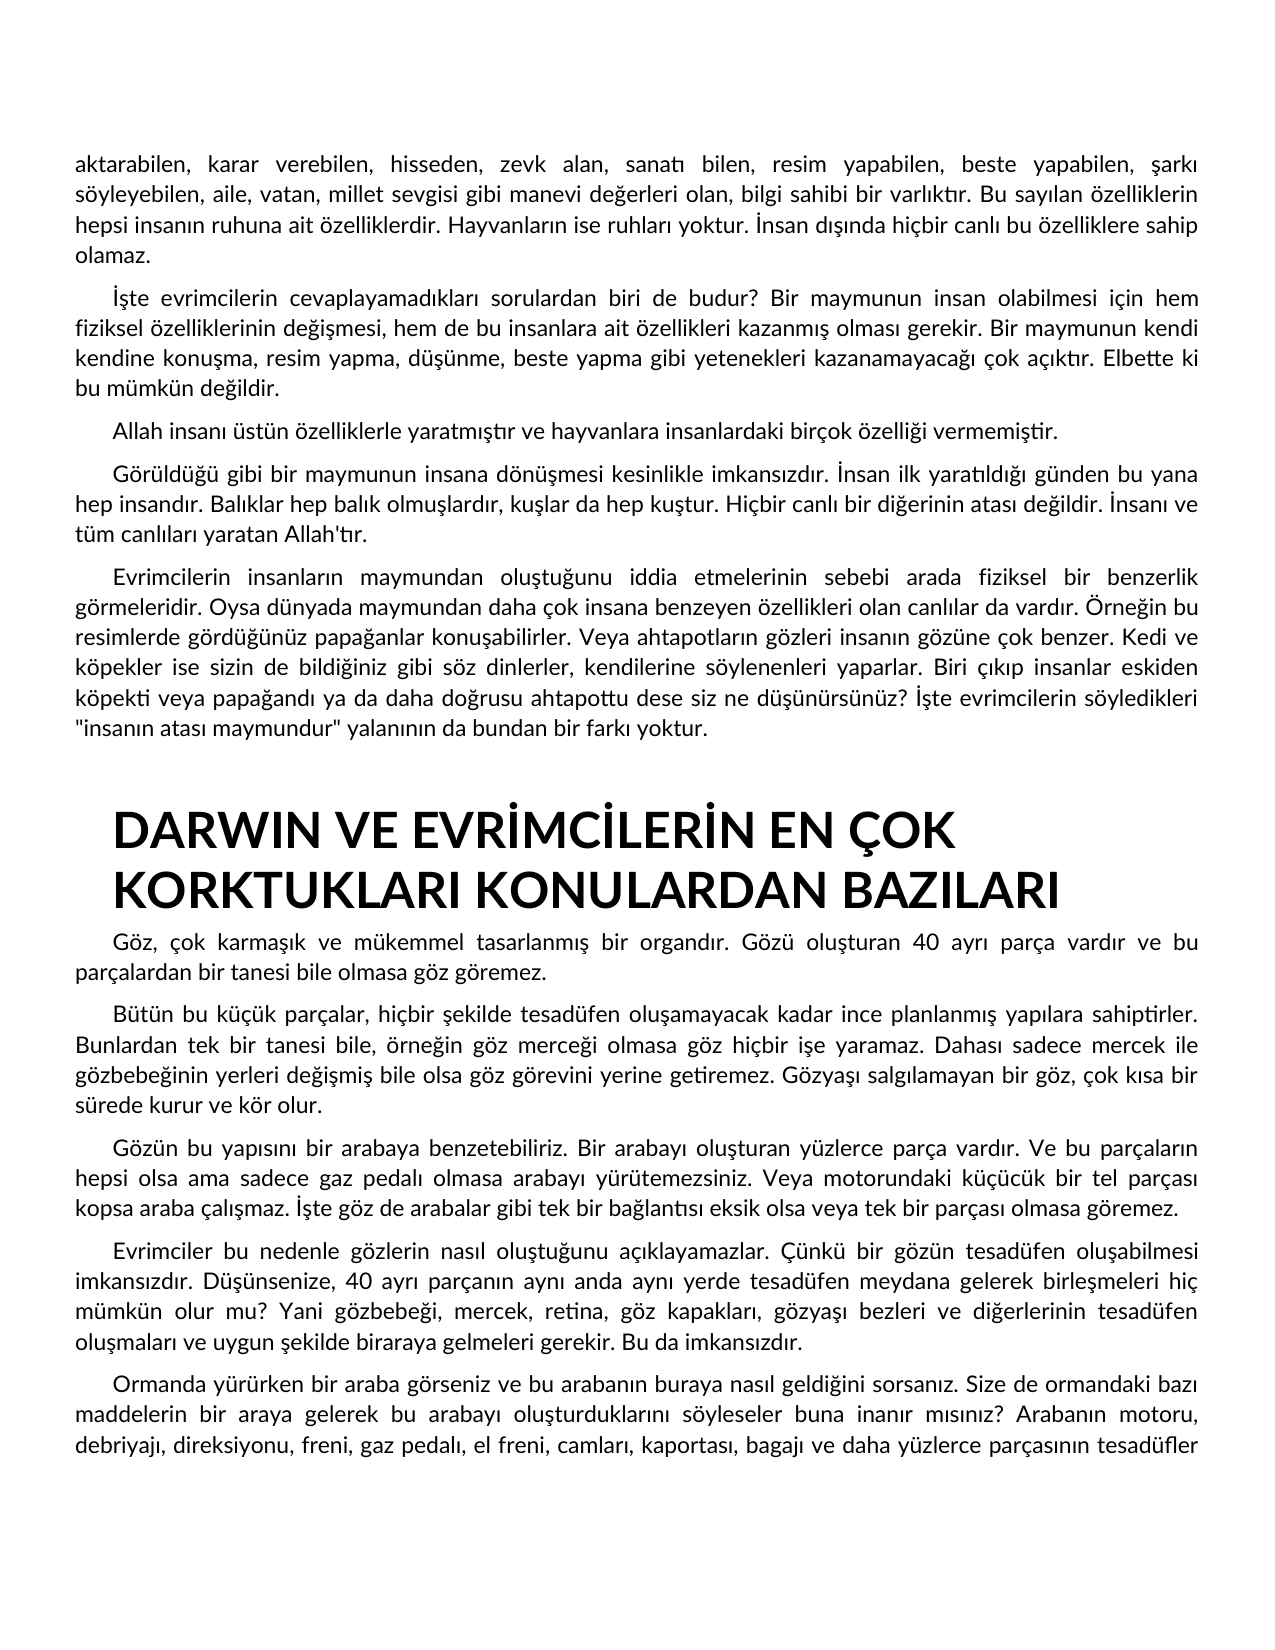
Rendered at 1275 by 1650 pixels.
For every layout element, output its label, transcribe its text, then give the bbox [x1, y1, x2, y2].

text Bütün bu küçük parçalar, hiçbir şekilde tesadüfen oluşamayacak kadar ince planlanmış yapılara sahiptirler. Bunlardan tek bir tanesi bile, örneğin göz merceği olmasa göz hiçbir işe yaramaz. Dahası sadece mercek ile gözbebeğinin yerleri değişmiş bile olsa göz görevini yerine getiremez. Gözyaşı salgılamayan bir göz, çok kısa bir sürede kurur ve kör olur. [75, 1000, 1200, 1118]
text Evrimcilerin insanların maymundan oluştuğunu iddia etmelerinin sebebi arada fiziksel bir benzerlik görmeleridir. Oysa dünyada maymundan daha çok insana benzeyen özellikleri olan canlılar da vardır. Örneğin bu resimlerde gördüğünüz papağanlar konuşabilirler. Veya ahtapotların gözleri insanın gözüne çok benzer. Kedi ve köpekler ise sizin de bildiğiniz gibi söz dinlerler, kendilerine söylenenleri yaparlar. Biri çıkıp insanlar eskiden köpekti veya papağandı ya da daha doğrusu ahtapottu dese siz ne düşünürsünüz? İşte evrimcilerin söyledikleri "insanın atası maymundur" yalanının da bundan bir farkı yoktur. [75, 562, 1200, 741]
text Göz, çok karmaşık ve mükemmel tasarlanmış bir organdır. Gözü oluşturan 40 ayrı parça vardır ve bu parçalardan bir tanesi bile olmasa göz göremez. [75, 927, 1200, 985]
text aktarabilen, karar verebilen, hisseden, zevk alan, sanatı bilen, resim yapabilen, beste yapabilen, şarkı söyleyebilen, aile, vatan, millet sevgisi gibi manevi değerleri olan, bilgi sahibi bir varlıktır. Bu sayılan özelliklerin hepsi insanın ruhuna ait özelliklerdir. Hayvanların ise ruhları yoktur. İnsan dışında hiçbir canlı bu özelliklere sahip olamaz. [75, 150, 1200, 268]
text Evrimciler bu nedenle gözlerin nasıl oluştuğunu açıklayamazlar. Çünkü bir gözün tesadüfen oluşabilmesi imkansızdır. Düşünsenize, 40 ayrı parçanın aynı anda aynı yerde tesadüfen meydana gelerek birleşmeleri hiç mümkün olur mu? Yani gözbebeği, mercek, retina, göz kapakları, gözyaşı bezleri ve diğerlerinin tesadüfen oluşmaları ve uygun şekilde biraraya gelmeleri gerekir. Bu da imkansızdır. [75, 1237, 1200, 1355]
text Gözün bu yapısını bir arabaya benzetebiliriz. Bir arabayı oluşturan yüzlerce parça vardır. Ve bu parçaların hepsi olsa ama sadece gaz pedalı olmasa arabayı yürütemezsiniz. Veya motorundaki küçücük bir tel parçası kopsa araba çalışmaz. İşte göz de arabalar gibi tek bir bağlantısı eksik olsa veya tek bir parçası olmasa göremez. [75, 1133, 1200, 1221]
text Allah insanı üstün özelliklerle yaratmıştır ve hayvanlara insanlardaki birçok özelliği vermemiştir. [75, 417, 1200, 444]
subtitle DARWIN VE EVRİMCİLERİN EN ÇOK KORKTUKLARI KONULARDAN BAZILARI [112, 799, 1200, 919]
text İşte evrimcilerin cevaplayamadıkları sorulardan biri de budur? Bir maymunun insan olabilmesi için hem fiziksel özelliklerinin değişmesi, hem de bu insanlara ait özellikleri kazanmış olması gerekir. Bir maymunun kendi kendine konuşma, resim yapma, düşünme, beste yapma gibi yetenekleri kazanamayacağı çok açıktır. Elbette ki bu mümkün değildir. [75, 283, 1200, 401]
text Görüldüğü gibi bir maymunun insana dönüşmesi kesinlikle imkansızdır. İnsan ilk yaratıldığı günden bu yana hep insandır. Balıklar hep balık olmuşlardır, kuşlar da hep kuştur. Hiçbir canlı bir diğerinin atası değildir. İnsanı ve tüm canlıları yaratan Allah'tır. [75, 459, 1200, 547]
text Ormanda yürürken bir araba görseniz ve bu arabanın buraya nasıl geldiğini sorsanız. Size de ormandaki bazı maddelerin bir araya gelerek bu arabayı oluşturduklarını söyleseler buna inanır mısınız? Arabanın motoru, debriyajı, direksiyonu, freni, gaz pedalı, el freni, camları, kaportası, bagajı ve daha yüzlerce parçasının tesadüfler [75, 1370, 1200, 1458]
